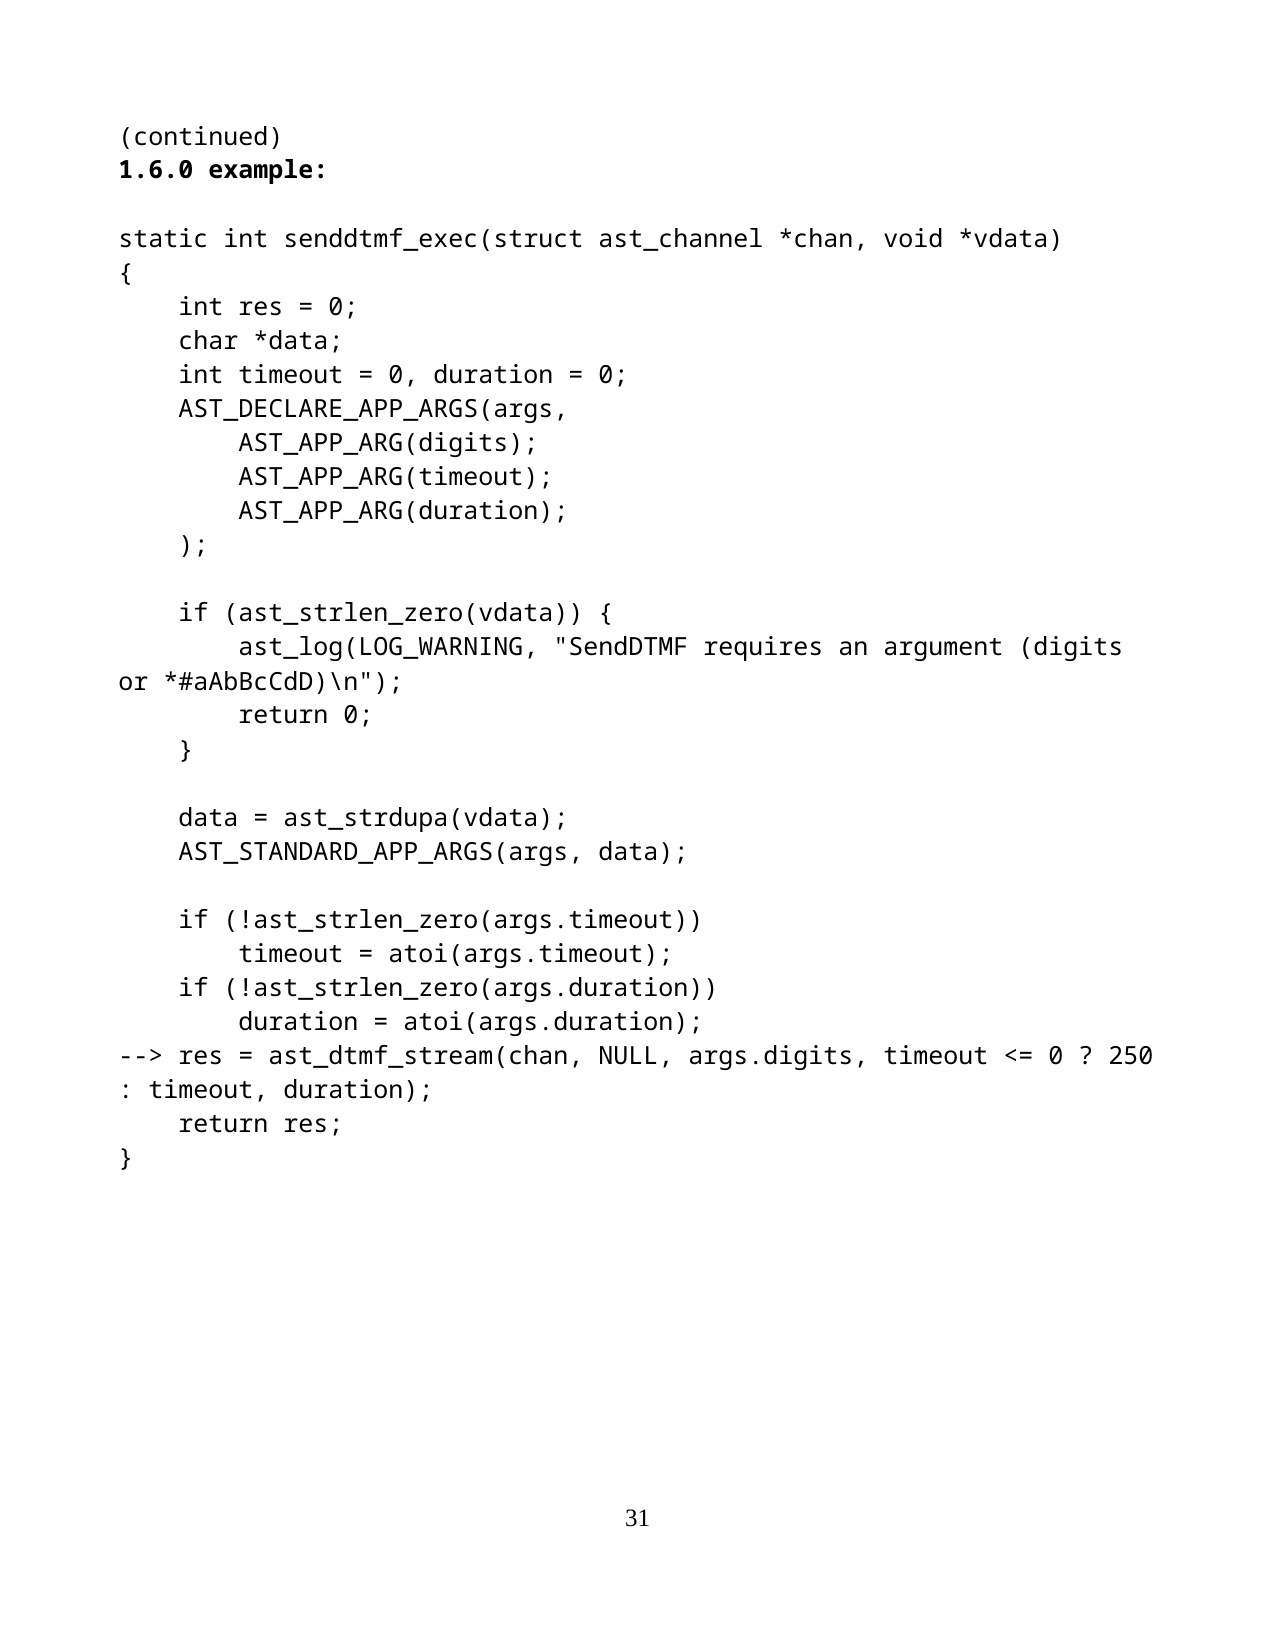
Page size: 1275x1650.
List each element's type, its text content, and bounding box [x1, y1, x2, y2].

text AST_APP_ARG(digits); [118, 425, 1157, 459]
text AST_DECLARE_APP_ARGS(args, [118, 391, 1157, 425]
text return res; [118, 1106, 1157, 1140]
text { [118, 254, 1157, 288]
text --> res = ast_dtmf_stream(chan, NULL, args.digits, timeout <= 0 ? 250 : timeout, duration); [118, 1038, 1157, 1106]
text } [118, 731, 1157, 765]
text if (ast_strlen_zero(vdata)) { [118, 595, 1157, 629]
text if (!ast_strlen_zero(args.timeout)) [118, 902, 1157, 936]
text if (!ast_strlen_zero(args.duration)) [118, 970, 1157, 1004]
text data = ast_strdupa(vdata); [118, 799, 1157, 833]
text AST_STANDARD_APP_ARGS(args, data); [118, 833, 1157, 867]
text AST_APP_ARG(duration); [118, 493, 1157, 527]
text ast_log(LOG_WARNING, "SendDTMF requires an argument (digits or *#aAbBcCdD)\n"); [118, 629, 1157, 697]
text (continued) [118, 118, 1157, 152]
text return 0; [118, 697, 1157, 731]
text ); [118, 527, 1157, 561]
text duration = atoi(args.duration); [118, 1004, 1157, 1038]
text int timeout = 0, duration = 0; [118, 357, 1157, 391]
text static int senddtmf_exec(struct ast_channel *chan, void *vdata) [118, 220, 1157, 254]
text 1.6.0 example: [118, 152, 1157, 186]
text int res = 0; [118, 288, 1157, 322]
text AST_APP_ARG(timeout); [118, 459, 1157, 493]
text timeout = atoi(args.timeout); [118, 936, 1157, 970]
text } [118, 1140, 1157, 1174]
text char *data; [118, 322, 1157, 357]
